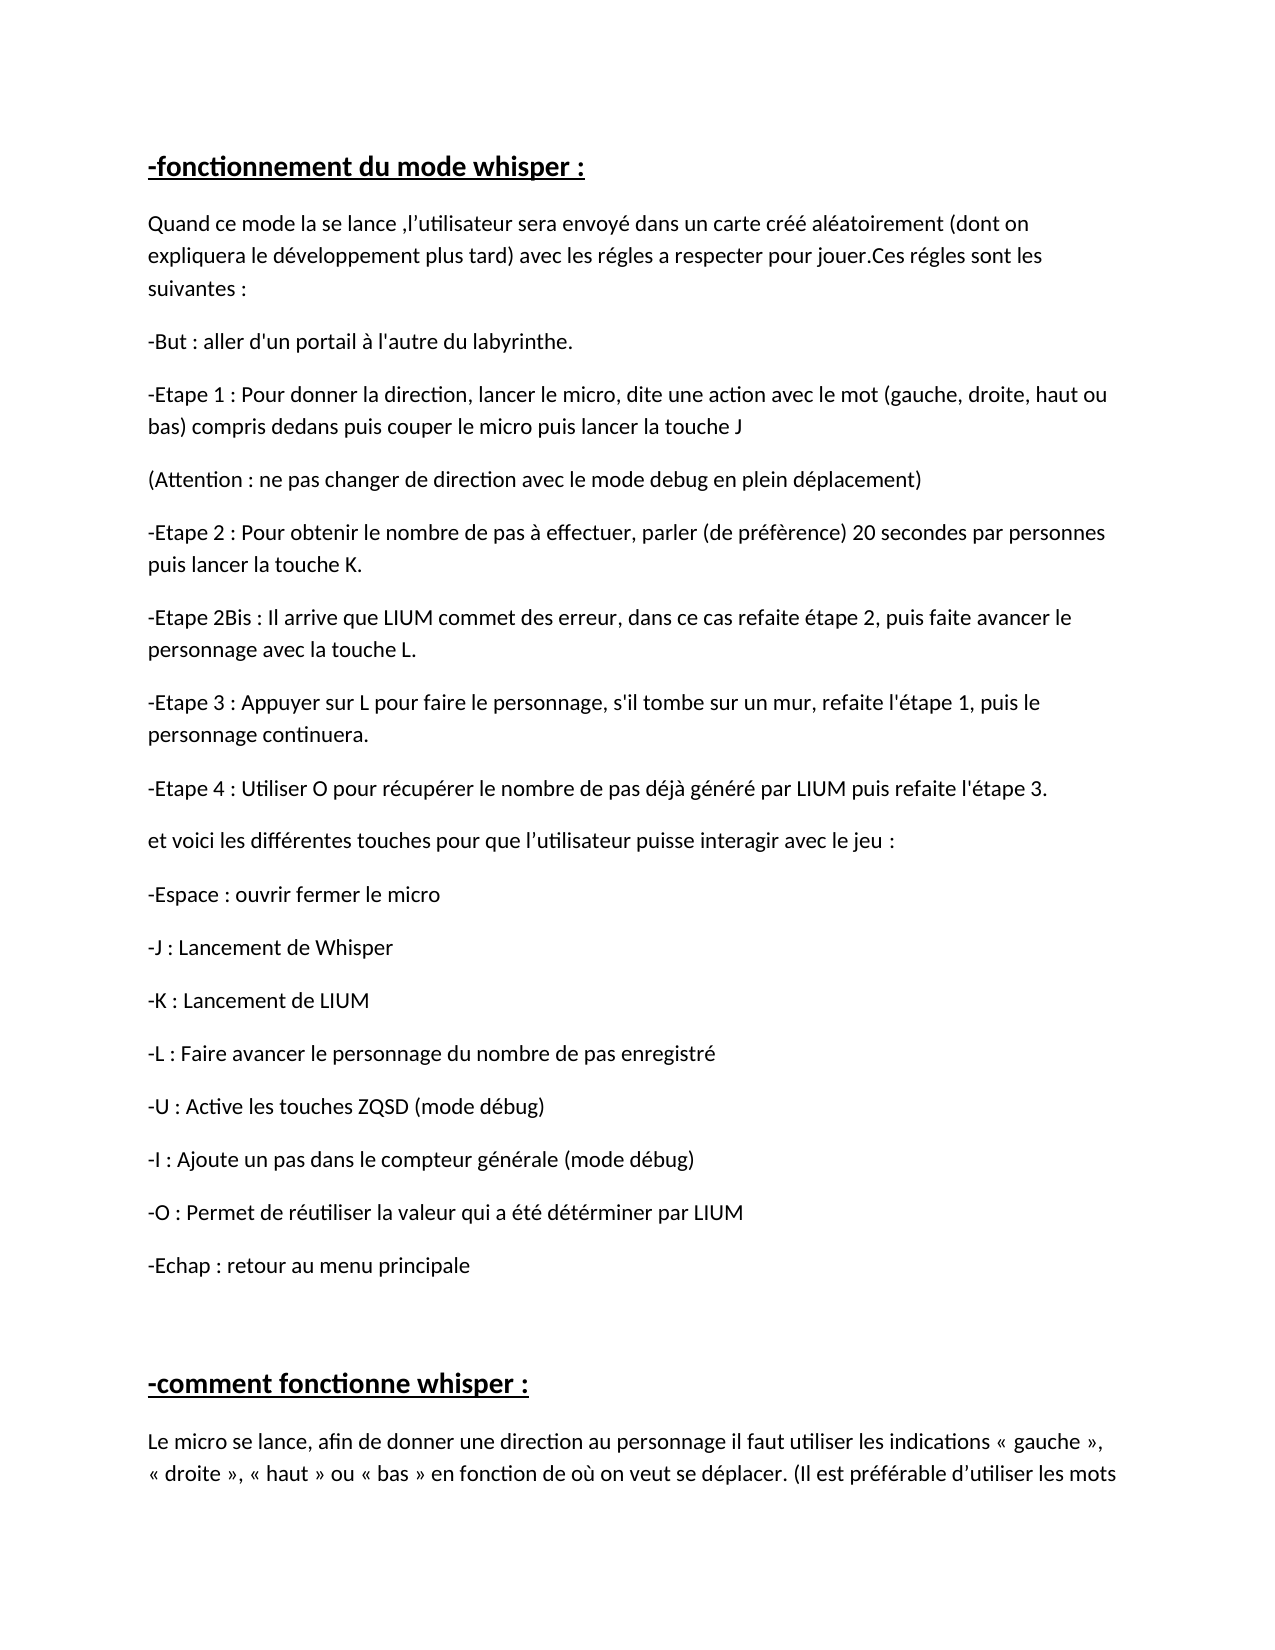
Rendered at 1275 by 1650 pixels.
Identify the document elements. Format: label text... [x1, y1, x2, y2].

text Le micro se lance, afin de donner une direction au personnage il faut utiliser les indications « gauche », « droite », « haut » ou « bas » en fonction de où on veut se déplacer. (Il est préférable d’utiliser les mots [148, 1427, 1127, 1488]
text -comment fonctionne whisper : [148, 1366, 1127, 1401]
text -L : Faire avancer le personnage du nombre de pas enregistré [148, 1039, 1127, 1067]
text -But : aller d'un portail à l'autre du labyrinthe. [148, 327, 1127, 355]
text -Etape 2 : Pour obtenir le nombre de pas à effectuer, parler (de préfèrence) 20 secondes par personnes puis lancer la touche K. [148, 518, 1127, 578]
text (Attention : ne pas changer de direction avec le mode debug en plein déplacement) [148, 465, 1127, 493]
text -J : Lancement de Whisper [148, 933, 1127, 961]
text -I : Ajoute un pas dans le compteur générale (mode débug) [148, 1145, 1127, 1173]
text -Etape 2Bis : Il arrive que LIUM commet des erreur, dans ce cas refaite étape 2, puis faite avancer le personnage avec la touche L. [148, 603, 1127, 663]
text -Etape 3 : Appuyer sur L pour faire le personnage, s'il tombe sur un mur, refaite l'étape 1, puis le personnage continuera. [148, 688, 1127, 749]
text -Espace : ouvrir fermer le micro [148, 880, 1127, 908]
text Quand ce mode la se lance ,l’utilisateur sera envoyé dans un carte créé aléatoirement (dont on expliquera le développement plus tard) avec les régles a respecter pour jouer.Ces régles sont les suivantes : [148, 209, 1127, 302]
text -fonctionnement du mode whisper : [148, 148, 1127, 183]
text -Etape 4 : Utiliser O pour récupérer le nombre de pas déjà généré par LIUM puis refaite l'étape 3. [148, 774, 1127, 802]
text -O : Permet de réutiliser la valeur qui a été détérminer par LIUM [148, 1198, 1127, 1226]
text -Echap : retour au menu principale [148, 1251, 1127, 1279]
text -K : Lancement de LIUM [148, 986, 1127, 1014]
text -U : Active les touches ZQSD (mode débug) [148, 1092, 1127, 1120]
text et voici les différentes touches pour que l’utilisateur puisse interagir avec le jeu : [148, 827, 1127, 855]
text -Etape 1 : Pour donner la direction, lancer le micro, dite une action avec le mot (gauche, droite, haut ou bas) compris dedans puis couper le micro puis lancer la touche J [148, 380, 1127, 440]
